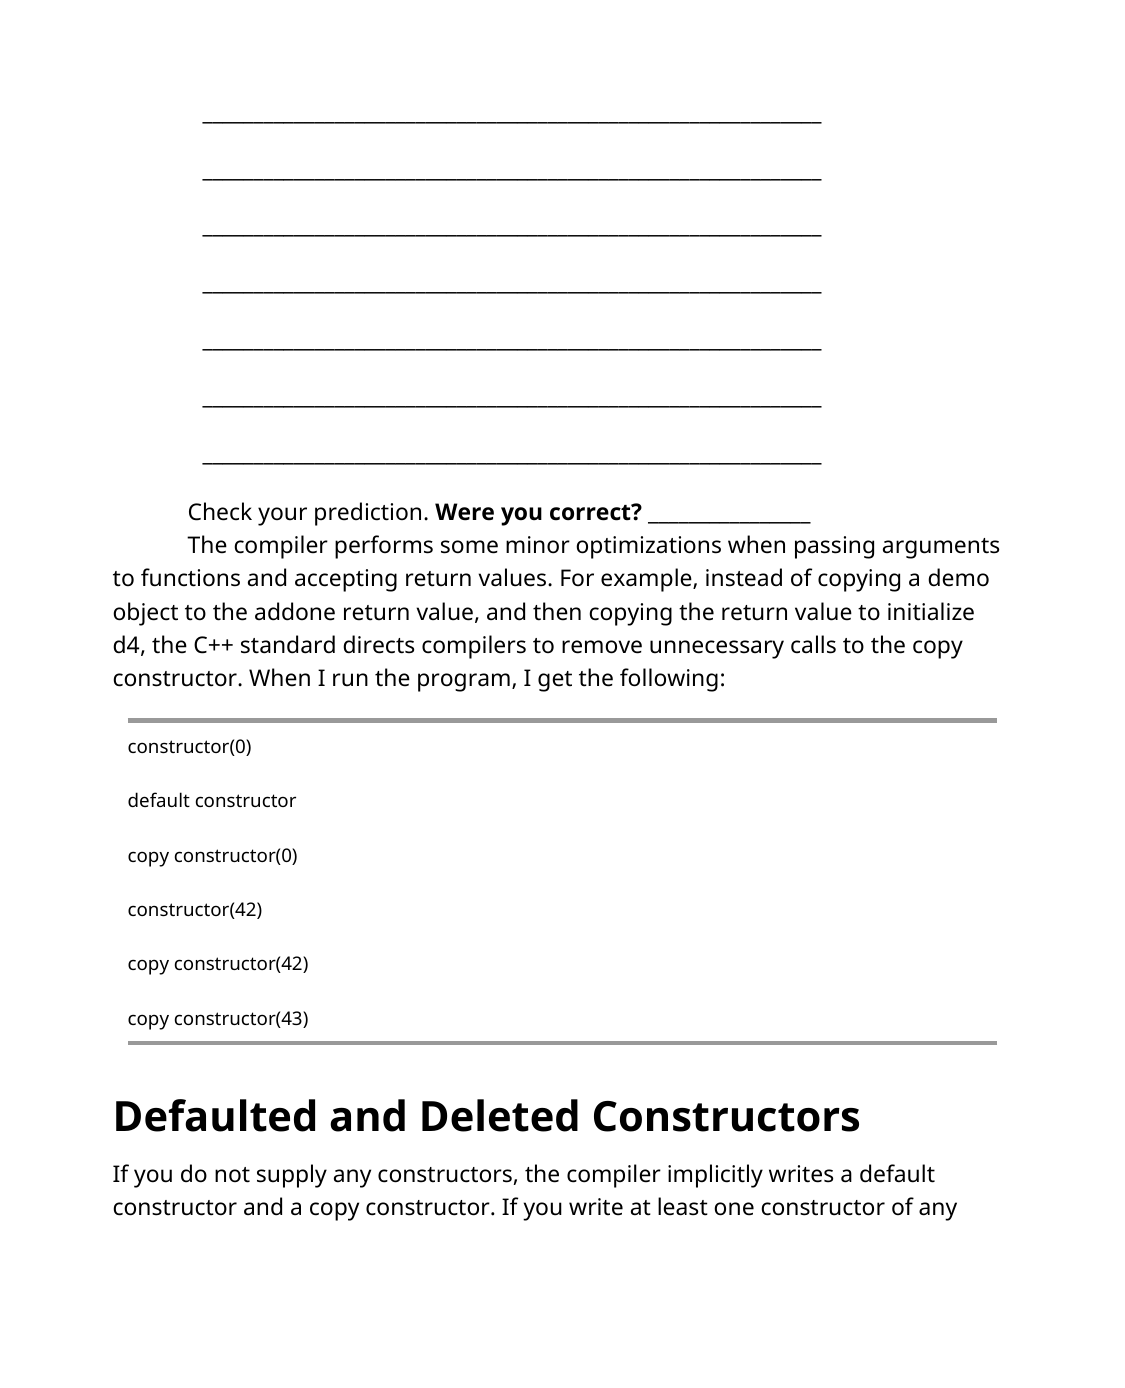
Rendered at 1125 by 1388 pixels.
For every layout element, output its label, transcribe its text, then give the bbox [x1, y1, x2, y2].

list _____________________________________________________________ [202, 153, 1012, 184]
list _____________________________________________________________ [202, 323, 1012, 354]
list _____________________________________________________________ [202, 266, 1012, 297]
subtitle Defaulted and Deleted Constructors [112, 1087, 1012, 1143]
list _____________________________________________________________ [202, 209, 1012, 241]
list _____________________________________________________________ [202, 437, 1012, 468]
text Check your prediction. Were you correct? ________________ [112, 493, 1012, 527]
text default constructor [127, 773, 997, 813]
text copy constructor(42) [127, 935, 997, 976]
text If you do not supply any constructors, the compiler implicitly writes a default constructor and a copy constructor. If you write at least one constructor of any [112, 1156, 1012, 1223]
text The compiler performs some minor optimizations when passing arguments to functions and accepting return values. For example, instead of copying a demo object to the addone return value, and then copying the return value to initialize d4, the C++ standard directs compilers to remove unnecessary calls to the copy constructor. When I run the program, I get the following: [112, 527, 1012, 693]
text constructor(42) [127, 881, 997, 922]
text copy constructor(0) [127, 827, 997, 867]
text copy constructor(43) [127, 990, 997, 1045]
list _____________________________________________________________ [202, 380, 1012, 411]
list _____________________________________________________________ [202, 96, 1012, 127]
text constructor(0) [127, 719, 997, 759]
